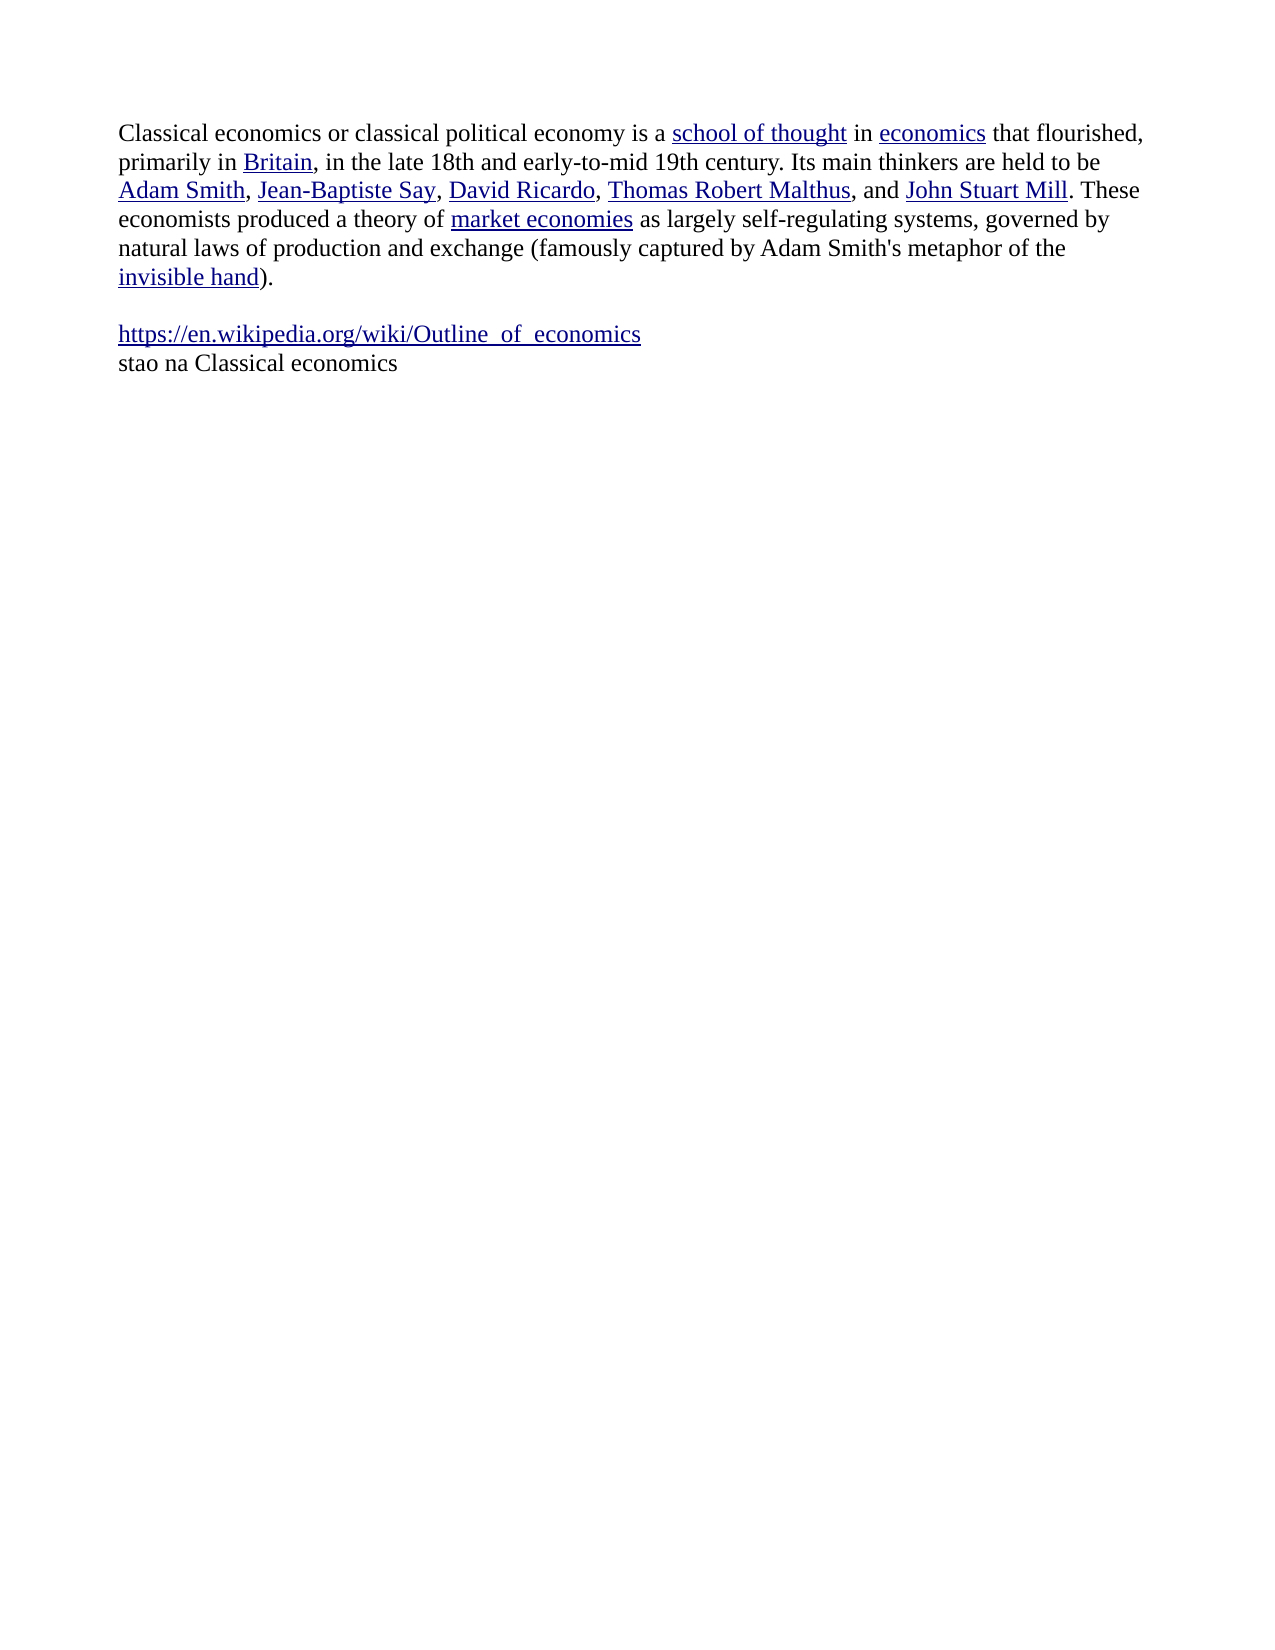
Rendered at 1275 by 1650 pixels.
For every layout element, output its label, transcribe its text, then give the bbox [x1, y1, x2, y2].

text stao na Classical economics [118, 348, 1157, 377]
text Classical economics or classical political economy is a school of thought in economics that flourished, primarily in Britain, in the late 18th and early-to-mid 19th century. Its main thinkers are held to be Adam Smith, Jean-Baptiste Say, David Ricardo, Thomas Robert Malthus, and John Stuart Mill. These economists produced a theory of market economies as largely self-regulating systems, governed by natural laws of production and exchange (famously captured by Adam Smith's metaphor of the invisible hand). [118, 118, 1157, 291]
text https://en.wikipedia.org/wiki/Outline_of_economics [118, 319, 1157, 348]
